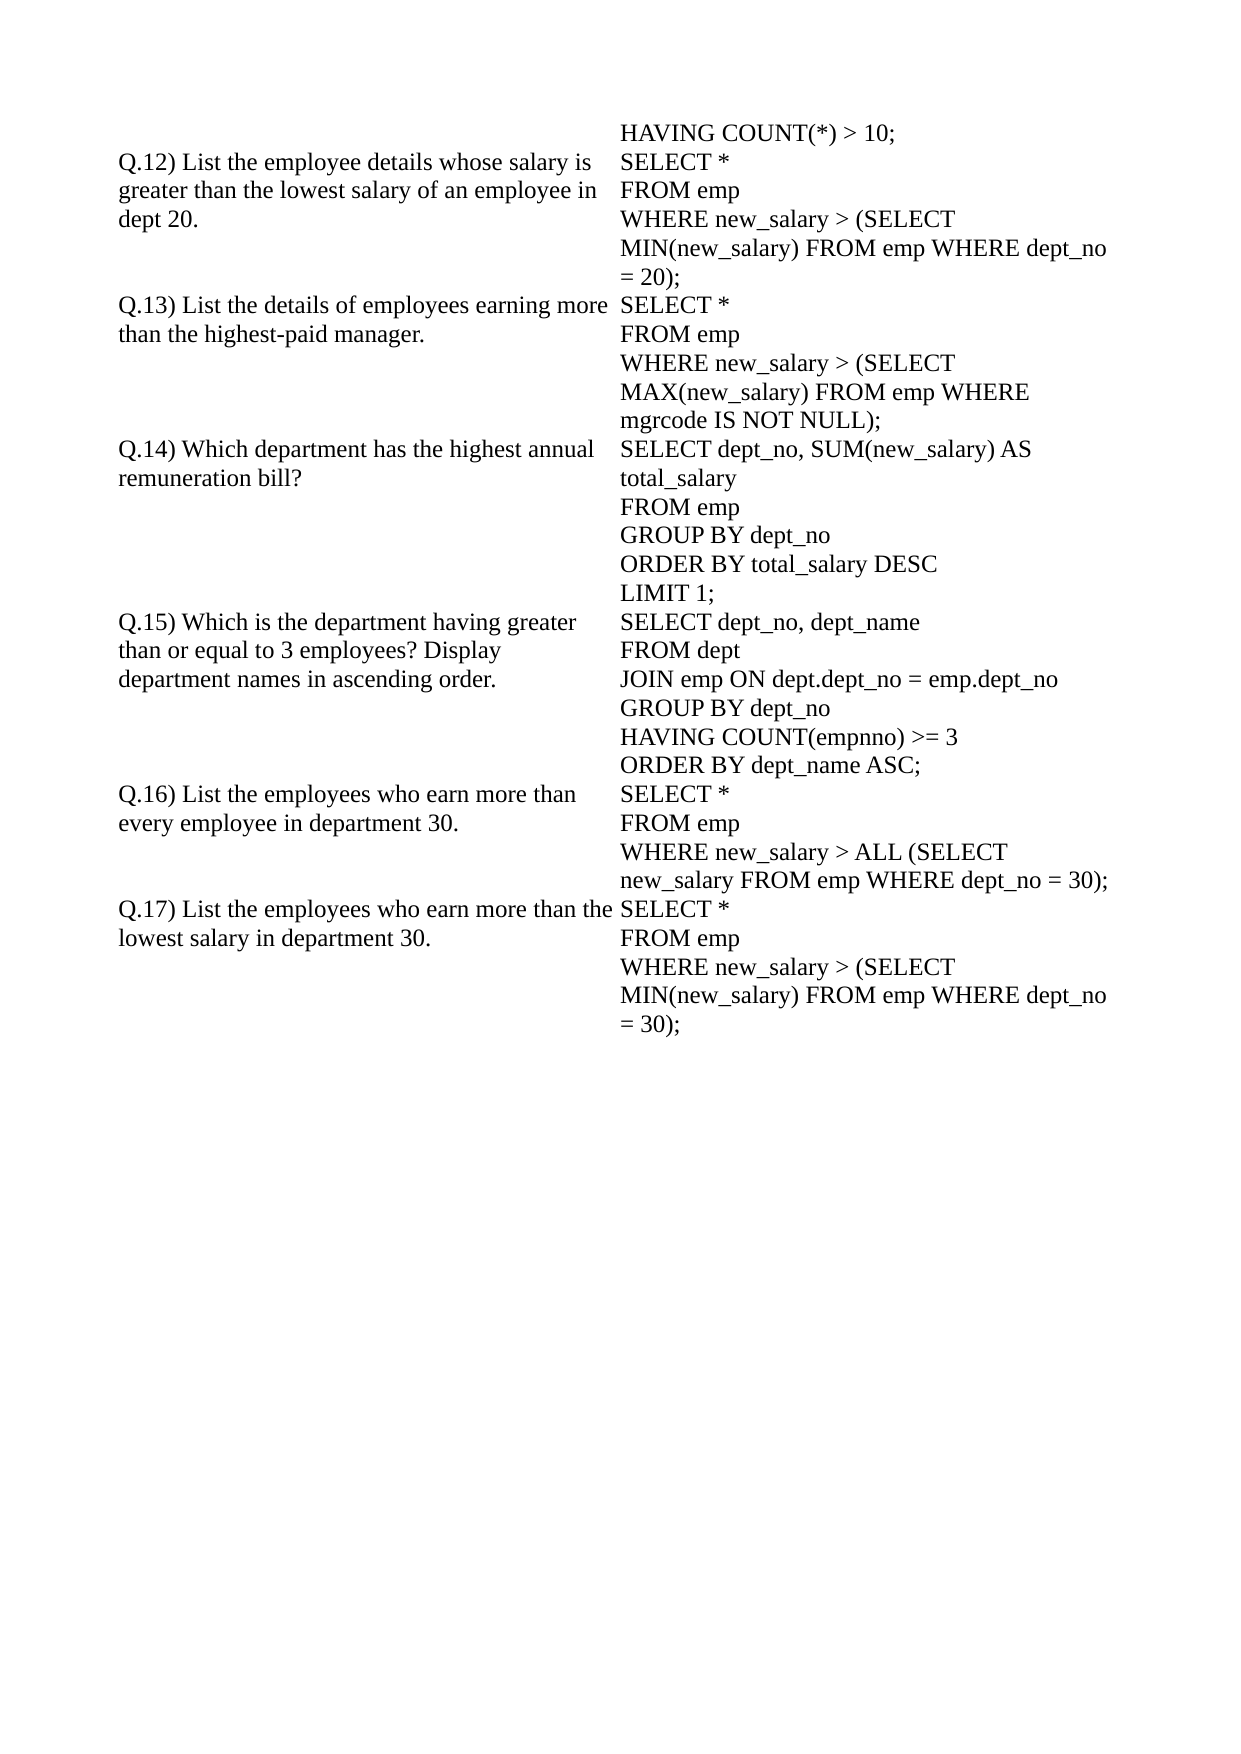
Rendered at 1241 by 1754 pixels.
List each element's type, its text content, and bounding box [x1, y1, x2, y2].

table_cell SELECT dept_no, dept_name FROM dept JOIN emp ON dept.dept_no = emp.dept_no GROUP BY dept_no HAVING COUNT(empnno) >= 3 ORDER BY dept_name ASC; [620, 607, 1122, 779]
table_cell Q.14) Which department has the highest annual remuneration bill? [118, 434, 620, 607]
table_cell Q.13) List the details of employees earning more than the highest-paid manager. [118, 291, 620, 434]
table_cell SELECT * FROM emp WHERE new_salary > (SELECT MIN(new_salary) FROM emp WHERE dept_no = 20); [620, 147, 1122, 291]
table_cell SELECT * FROM emp WHERE new_salary > (SELECT MAX(new_salary) FROM emp WHERE mgrcode IS NOT NULL); [620, 291, 1122, 434]
table_cell Q.15) Which is the department having greater than or equal to 3 employees? Display department names in ascending order. [118, 607, 620, 779]
table_cell SELECT * FROM emp WHERE new_salary > ALL (SELECT new_salary FROM emp WHERE dept_no = 30); [620, 779, 1122, 894]
table_cell Q.16) List the employees who earn more than every employee in department 30. [118, 779, 620, 894]
table_cell [118, 118, 620, 147]
table_cell HAVING COUNT(*) > 10; [620, 118, 1122, 147]
table_cell Q.12) List the employee details whose salary is greater than the lowest salary of an employee in dept 20. [118, 147, 620, 291]
table_cell SELECT dept_no, SUM(new_salary) AS total_salary FROM emp GROUP BY dept_no ORDER BY total_salary DESC LIMIT 1; [620, 434, 1122, 607]
table_cell Q.17) List the employees who earn more than the lowest salary in department 30. [118, 894, 620, 1038]
table_cell SELECT * FROM emp WHERE new_salary > (SELECT MIN(new_salary) FROM emp WHERE dept_no = 30); [620, 894, 1122, 1038]
